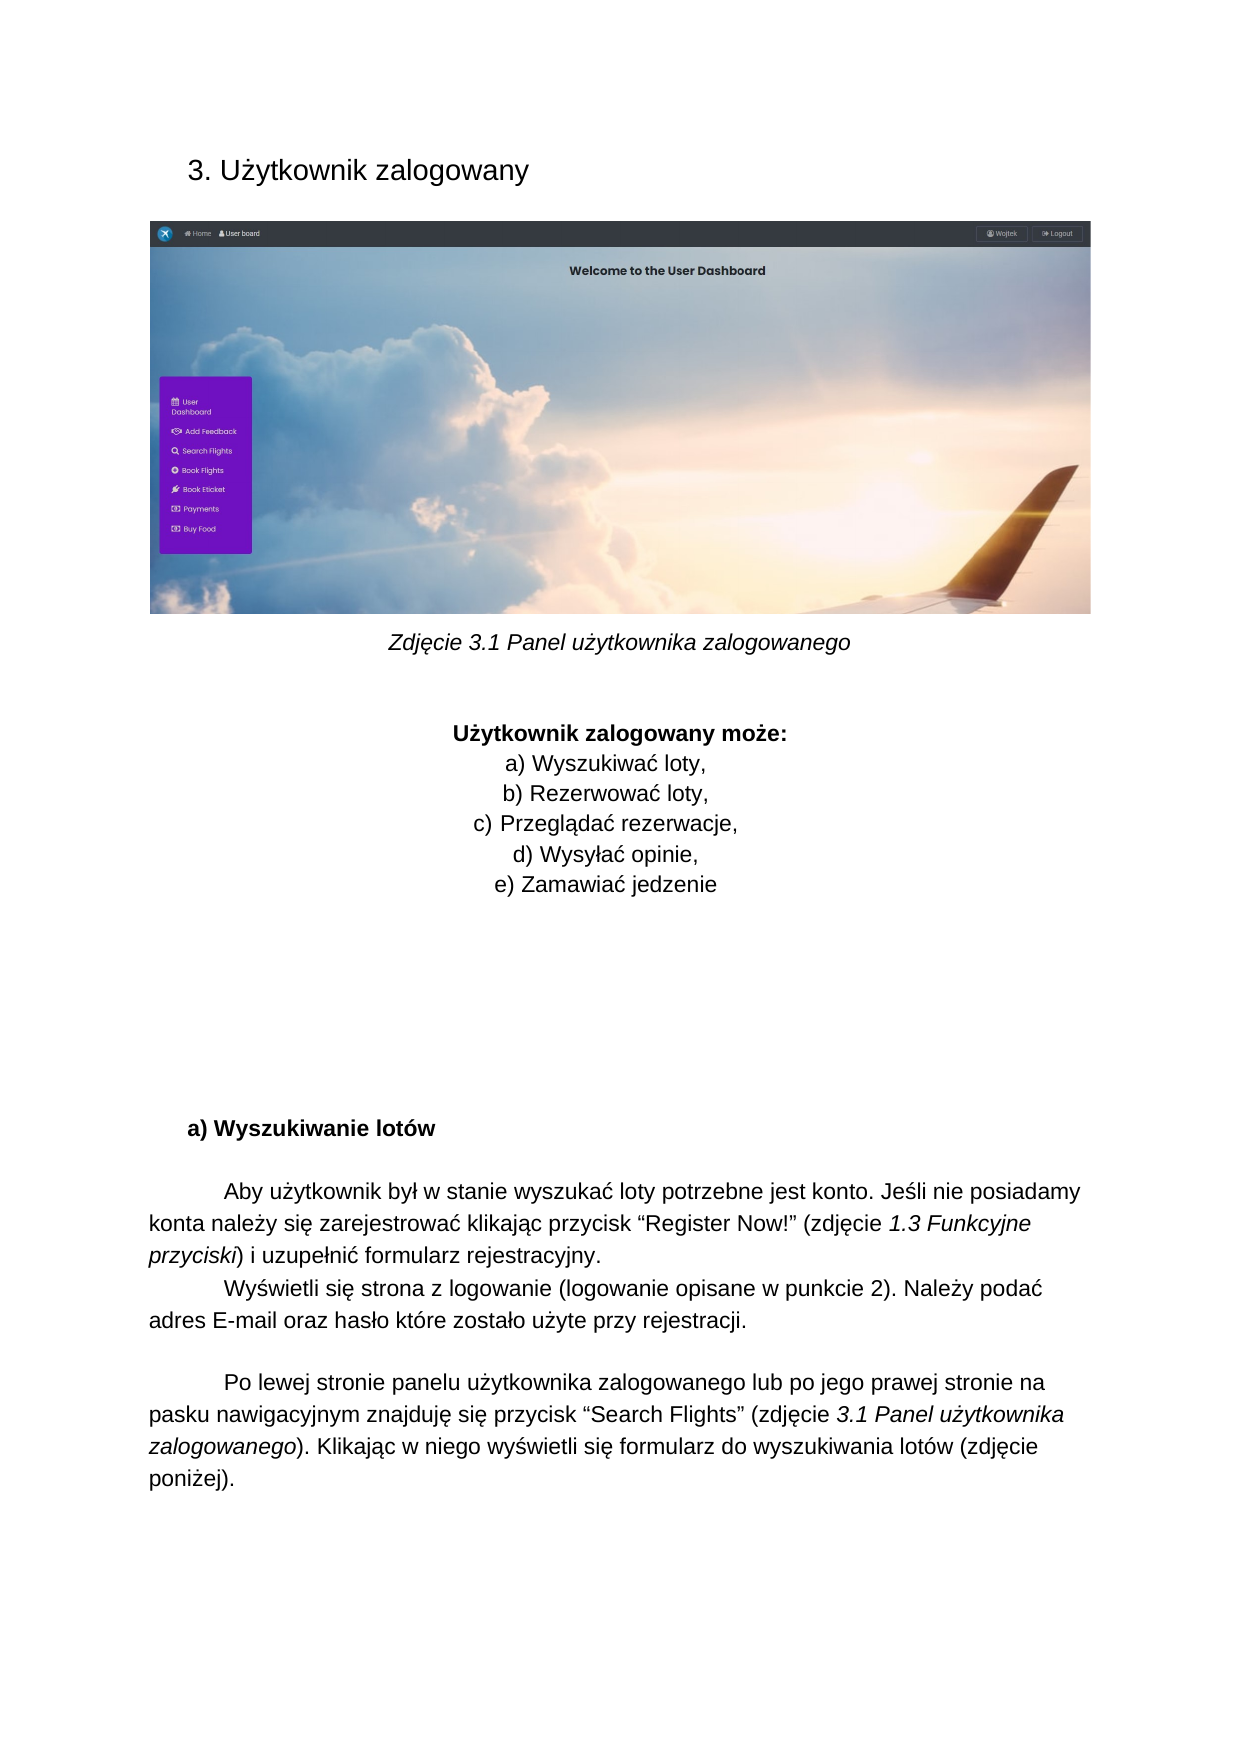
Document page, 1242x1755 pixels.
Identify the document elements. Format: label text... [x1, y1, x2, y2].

text Zdjęcie 3.1 Panel użytkownika zalogowanego [228, 629, 1013, 655]
list Zamawiać jedzenie [123, 871, 1088, 897]
subtitle a) Wyszukiwanie lotów [187, 1115, 1088, 1141]
list Przeglądać rezerwacje, [123, 810, 1088, 837]
list Rezerwować loty, [123, 780, 1088, 806]
text 3. Użytkownik zalogowany [187, 153, 1088, 187]
list Wyszukiwać loty, [123, 750, 1088, 776]
list Wysyłać opinie, [123, 841, 1088, 867]
text Po lewej stronie panelu użytkownika zalogowanego lub po jego prawej stronie na pasku nawigacyjnym znajduję się przycisk “Search Flights” (zdjęcie 3.1 Panel użytkownika zalogowanego). Klikając w niego wyświetli się formularz do wyszukiwania lotów (zdjęcie poniżej). [148, 1369, 1087, 1491]
text Użytkownik zalogowany może: [152, 720, 1088, 746]
text Aby użytkownik był w stanie wyszukać loty potrzebne jest konto. Jeśli nie posiadamy konta należy się zarejestrować klikając przycisk “Register Now!” (zdjęcie 1.3 Funkcyjne przyciski) i uzupełnić formularz rejestracyjny. [148, 1178, 1087, 1268]
text Wyświetli się strona z logowanie (logowanie opisane w punkcie 2). Należy podać adres E-mail oraz hasło które zostało użyte przy rejestracji. [148, 1275, 1087, 1333]
